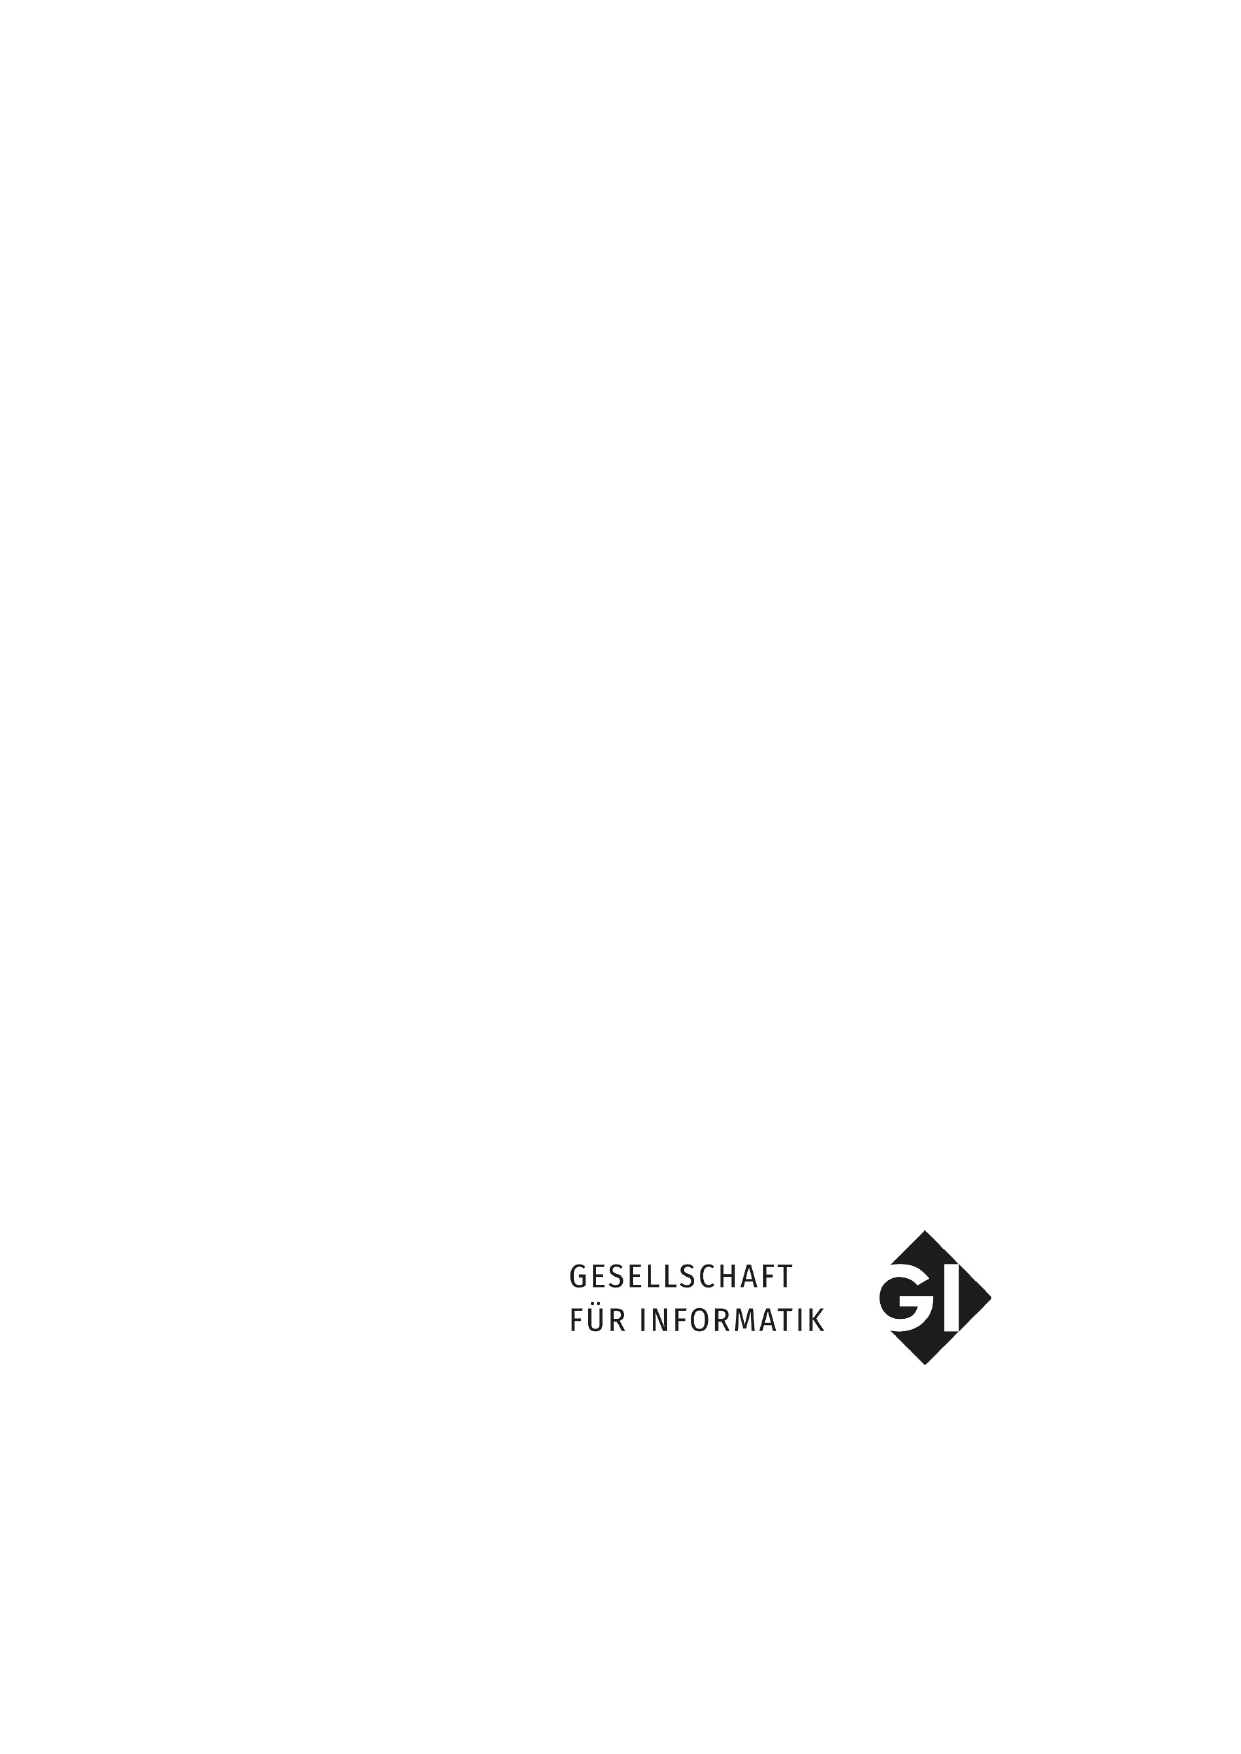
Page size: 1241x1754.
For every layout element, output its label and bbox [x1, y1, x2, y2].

picture [570, 1230, 992, 1365]
